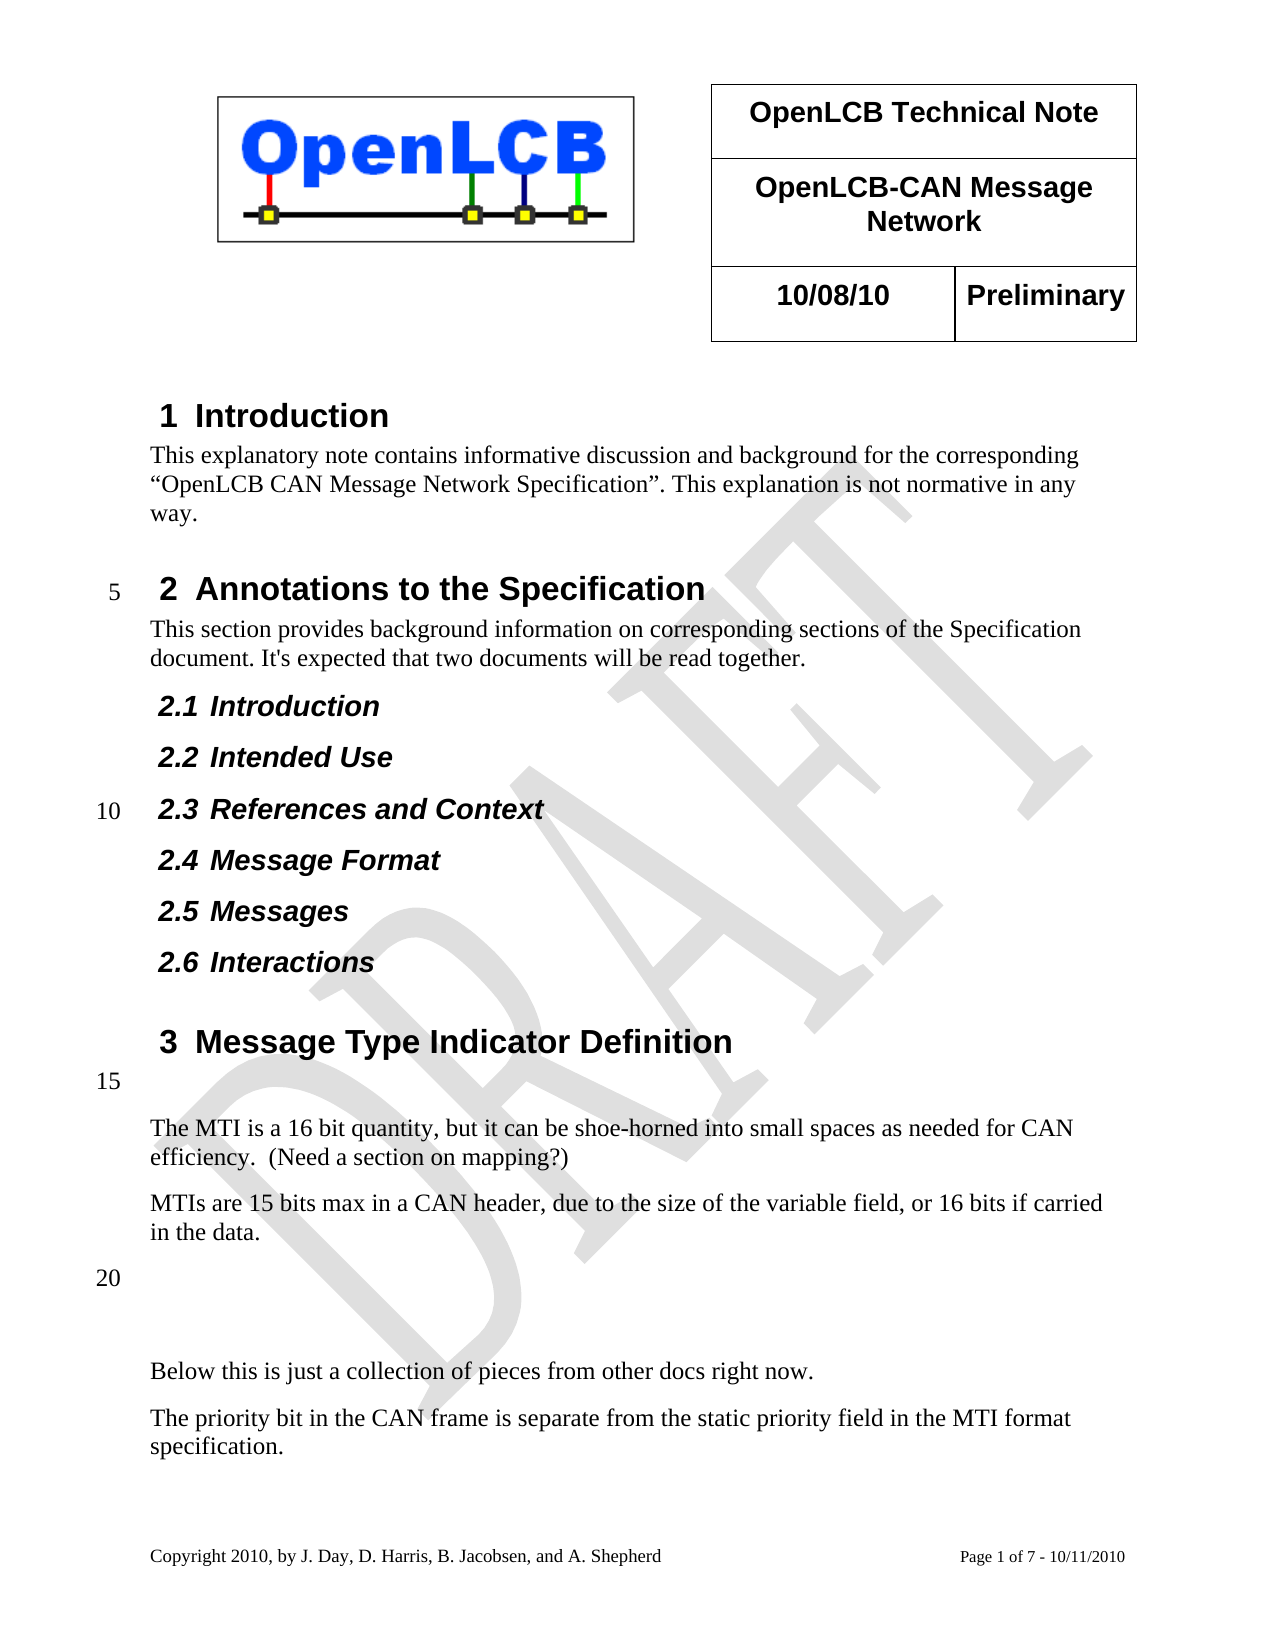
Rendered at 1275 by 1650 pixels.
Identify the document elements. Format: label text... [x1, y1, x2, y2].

text MTIs are 15 bits max in a CAN header, due to the size of the variable field, or 16 bits if carried in the data. [274, 1188, 475, 1246]
text MTIs are 15 bits max in a CAN header, due to the size of the variable field, or 16 bits if carried in the data. [150, 1188, 288, 1246]
subtitle [721, 894, 877, 928]
subtitle Message Type Indicator Definition [150, 1022, 389, 1060]
subtitle [733, 740, 819, 774]
subtitle Introduction [150, 689, 672, 723]
text Below this is just a collection of pieces from other docs right now. [466, 1356, 1125, 1385]
subtitle Interactions [639, 945, 674, 966]
subtitle [983, 689, 1125, 723]
subtitle Interactions [368, 945, 478, 979]
text The priority bit in the CAN frame is separate from the static priority field in the MTI format specification. [150, 1403, 1125, 1460]
subtitle Interactions [150, 945, 353, 979]
text The MTI is a 16 bit quantity, but it can be shoe-horned into small spaces as needed for CAN efficiency. (Need a section on mapping?) [401, 1113, 507, 1170]
text MTIs are 15 bits max in a CAN header, due to the size of the variable field, or 16 bits if carried in the data. [473, 1188, 584, 1246]
subtitle [603, 894, 701, 928]
subtitle [836, 843, 1125, 876]
subtitle Message Type Indicator Definition [693, 1022, 1125, 1060]
text The MTI is a 16 bit quantity, but it can be shoe-horned into small spaces as needed for CAN efficiency. (Need a section on mapping?) [150, 1113, 212, 1170]
subtitle Interactions [489, 945, 642, 979]
subtitle [757, 569, 858, 608]
subtitle References and Context [570, 792, 774, 825]
subtitle [863, 569, 1125, 608]
subtitle Introduction [150, 396, 1125, 434]
subtitle [922, 894, 1125, 928]
subtitle References and Context [150, 792, 536, 825]
text The MTI is a 16 bit quantity, but it can be shoe-horned into small spaces as needed for CAN efficiency. (Need a section on mapping?) [218, 1113, 413, 1170]
text Below this is just a collection of pieces from other docs right now. [150, 1356, 427, 1385]
subtitle Annotations to the Specification [150, 569, 756, 608]
subtitle Message Type Indicator Definition [418, 1022, 515, 1060]
text This section provides background information on corresponding sections of the Specification document. It's expected that two documents will be read together. [908, 614, 1125, 671]
subtitle Interactions [796, 945, 1125, 979]
subtitle Message Format [150, 843, 571, 876]
text MTIs are 15 bits max in a CAN header, due to the size of the variable field, or 16 bits if carried in the data. [584, 1188, 1125, 1246]
text This section provides background information on corresponding sections of the Specification document. It's expected that two documents will be read together. [150, 614, 684, 671]
subtitle References and Context [798, 792, 1125, 825]
subtitle Intended Use [150, 740, 723, 774]
picture [216, 95, 636, 244]
text This section provides background information on corresponding sections of the Specification document. It's expected that two documents will be read together. [667, 614, 921, 671]
text The MTI is a 16 bit quantity, but it can be shoe-horned into small spaces as needed for CAN efficiency. (Need a section on mapping?) [509, 1113, 1125, 1170]
subtitle Messages [150, 894, 607, 928]
subtitle [682, 689, 973, 723]
subtitle Interactions [680, 945, 786, 979]
subtitle [645, 843, 825, 876]
subtitle [887, 894, 931, 911]
subtitle [1034, 740, 1125, 774]
text This explanatory note contains informative discussion and background for the corresponding “OpenLCB CAN Message Network Specification”. This explanation is not normative in any way. [150, 440, 1125, 527]
subtitle [568, 843, 638, 876]
subtitle Message Type Indicator Definition [540, 1022, 698, 1060]
subtitle [835, 740, 1024, 774]
